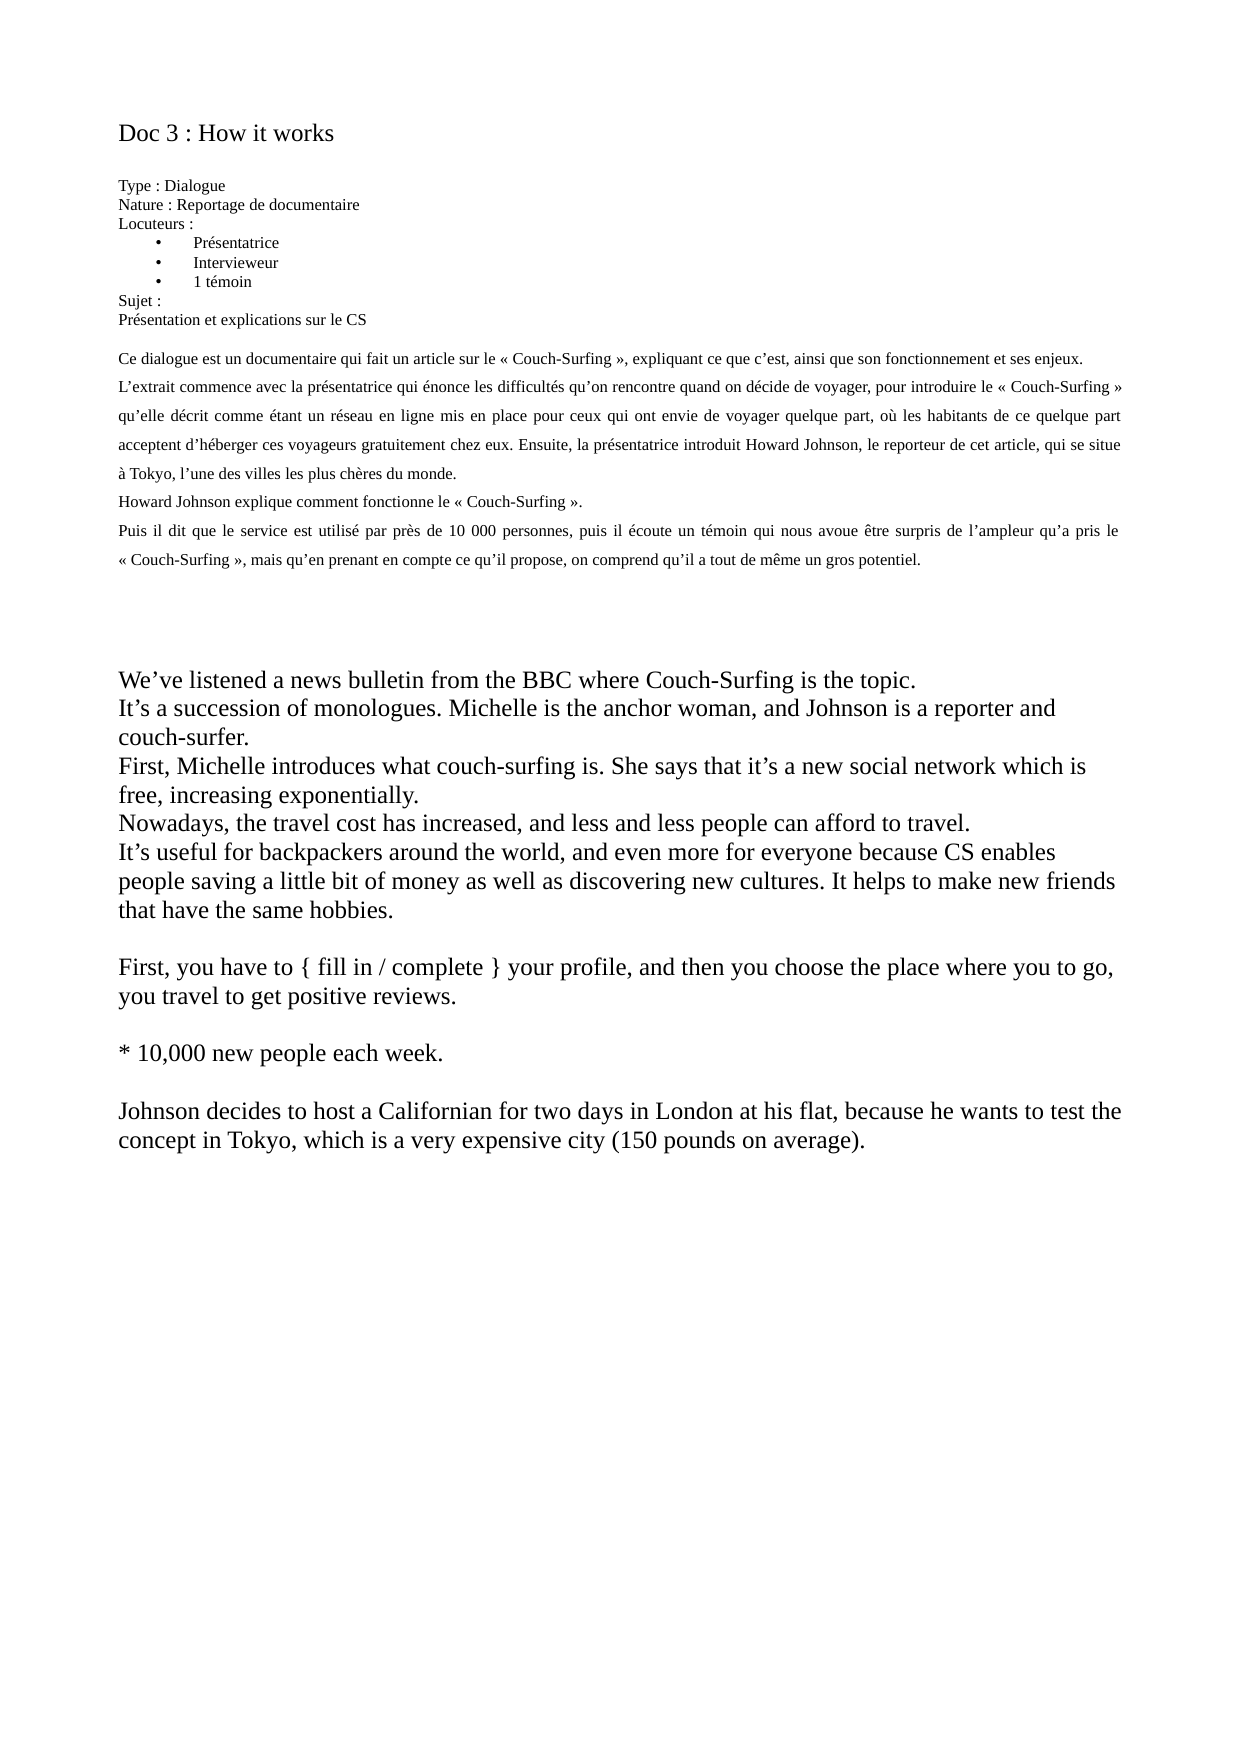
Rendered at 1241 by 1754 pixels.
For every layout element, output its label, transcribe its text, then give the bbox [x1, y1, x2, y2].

text Howard Johnson explique comment fonctionne le « Couch-Surfing ». [118, 492, 1122, 511]
text First, you have to { fill in / complete } your profile, and then you choose the place where you to go, you travel to get positive reviews. [118, 952, 1122, 1010]
text Nowadays, the travel cost has increased, and less and less people can afford to travel. [118, 808, 1122, 837]
text * 10,000 new people each week. [118, 1038, 1122, 1067]
list Intervieweur [156, 252, 1122, 272]
text Locuteurs : [118, 214, 1122, 233]
list Présentatrice [156, 233, 1122, 252]
text It’s useful for backpackers around the world, and even more for everyone because CS enables people saving a little bit of money as well as discovering new cultures. It helps to make new friends that have the same hobbies. [118, 837, 1122, 923]
text First, Michelle introduces what couch-surfing is. She says that it’s a new social network which is free, increasing exponentially. [118, 751, 1122, 808]
text Johnson decides to host a Californian for two days in London at his flat, because he wants to test the concept in Tokyo, which is a very expensive city (150 pounds on average). [118, 1096, 1122, 1153]
text Doc 3 : How it works [118, 118, 1122, 147]
text Nature : Reportage de documentaire [118, 195, 1122, 214]
text Ce dialogue est un documentaire qui fait un article sur le « Couch-Surfing », expliquant ce que c’est, ainsi que son fonctionnement et ses enjeux. [118, 348, 1122, 368]
text We’ve listened a news bulletin from the BBC where Couch-Surfing is the topic. [118, 665, 1122, 693]
text Sujet : [118, 291, 1122, 310]
text L’extrait commence avec la présentatrice qui énonce les difficultés qu’on rencontre quand on décide de voyager, pour introduire le « Couch-Surfing » qu’elle décrit comme étant un réseau en ligne mis en place pour ceux qui ont envie de voyager quelque part, où les habitants de ce quelque part acceptent d’héberger ces voyageurs gratuitement chez eux. Ensuite, la présentatrice introduit Howard Johnson, le reporteur de cet article, qui se situe à Tokyo, l’une des villes les plus chères du monde. [118, 377, 1122, 483]
text Type : Dialogue [118, 176, 1122, 195]
text It’s a succession of monologues. Michelle is the anchor woman, and Johnson is a reporter and couch-surfer. [118, 693, 1122, 751]
text Présentation et explications sur le CS [118, 310, 1122, 329]
text Puis il dit que le service est utilisé par près de 10 000 personnes, puis il écoute un témoin qui nous avoue être surpris de l’ampleur qu’a pris le « Couch-Surfing », mais qu’en prenant en compte ce qu’il propose, on comprend qu’il a tout de même un gros potentiel. [118, 521, 1122, 569]
list 1 témoin [156, 272, 1122, 291]
